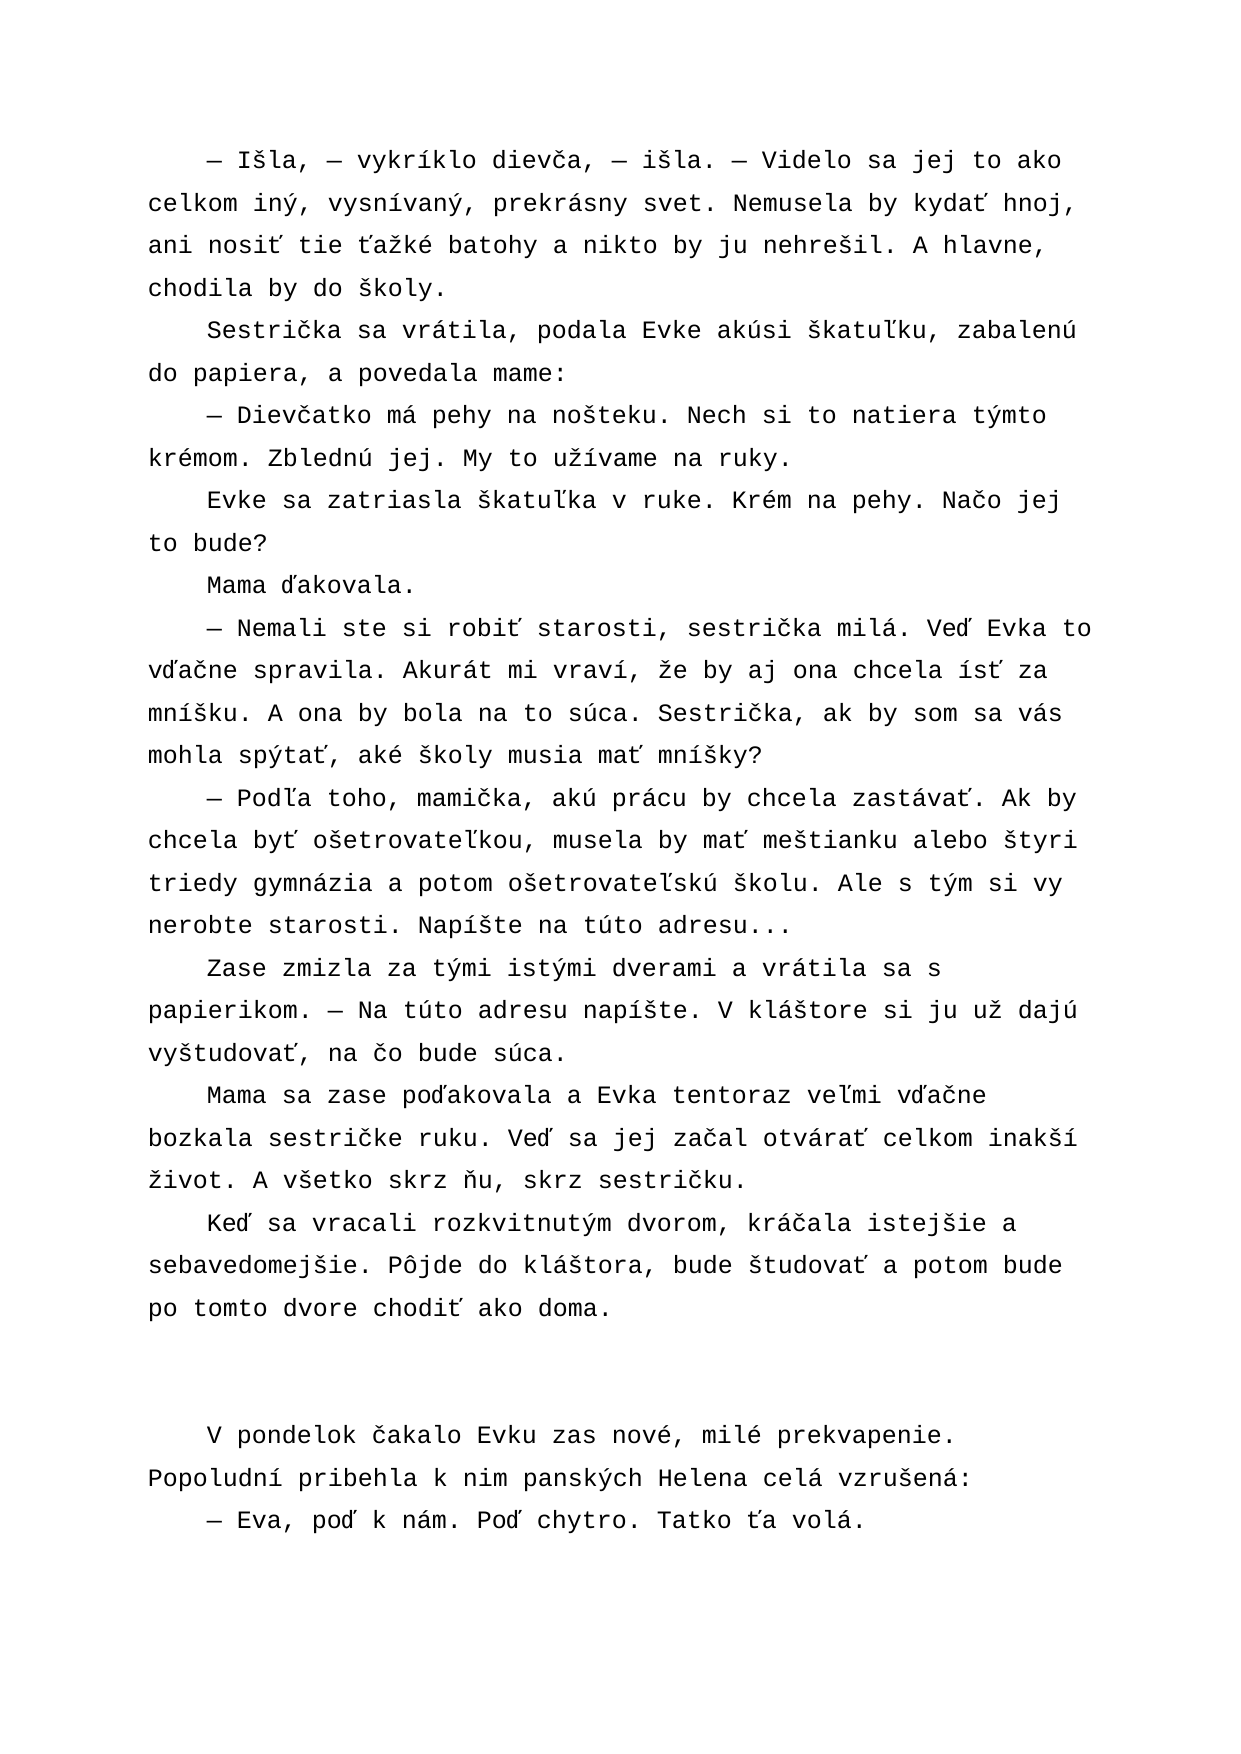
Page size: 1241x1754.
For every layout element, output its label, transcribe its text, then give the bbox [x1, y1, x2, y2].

text Mama sa zase poďakovala a Evka tentoraz veľmi vďačne bozkala sestričke ruku. Veď sa jej začal otvárať celkom inakší život. A všetko skrz ňu, skrz sestričku. [148, 1083, 1093, 1196]
text — Išla, — vykríklo dievča, — išla. — Videlo sa jej to ako celkom iný, vysnívaný, prekrásny svet. Nemusela by kydať hnoj, ani nosiť tie ťažké batohy a nikto by ju nehrešil. A hlavne, chodila by do školy. [148, 148, 1093, 303]
text Keď sa vracali rozkvitnutým dvorom, kráčala istejšie a sebavedomejšie. Pôjde do kláštora, bude študovať a potom bude po tomto dvore chodiť ako doma. [148, 1210, 1093, 1323]
text Sestrička sa vrátila, podala Evke akúsi škatuľku, zabalenú do papiera, a povedala mame: [148, 318, 1093, 388]
text — Dievčatko má pehy na nošteku. Nech si to natiera týmto krémom. Zblednú jej. My to užívame na ruky. [148, 403, 1093, 473]
text — Nemali ste si robiť starosti, sestrička milá. Veď Evka to vďačne spravila. Akurát mi vraví, že by aj ona chcela ísť za mníšku. A ona by bola na to súca. Sestrička, ak by som sa vás mohla spýtať, aké školy musia mať mníšky? [148, 615, 1093, 771]
text — Podľa toho, mamička, akú prácu by chcela zastávať. Ak by chcela byť ošetrovateľkou, musela by mať meštianku alebo štyri triedy gymnázia a potom ošetrovateľskú školu. Ale s tým si vy nerobte starosti. Napíšte na túto adresu... [148, 785, 1093, 941]
text — Eva, poď k nám. Poď chytro. Tatko ťa volá. [148, 1508, 1093, 1536]
text Zase zmizla za tými istými dverami a vrátila sa s papierikom. — Na túto adresu napíšte. V kláštore si ju už dajú vyštudovať, na čo bude súca. [148, 955, 1093, 1068]
text Mama ďakovala. [148, 573, 1093, 601]
text V pondelok čakalo Evku zas nové, milé prekvapenie. Popoludní pribehla k nim panských Helena celá vzrušená: [148, 1423, 1093, 1493]
text Evke sa zatriasla škatuľka v ruke. Krém na pehy. Načo jej to bude? [148, 488, 1093, 558]
